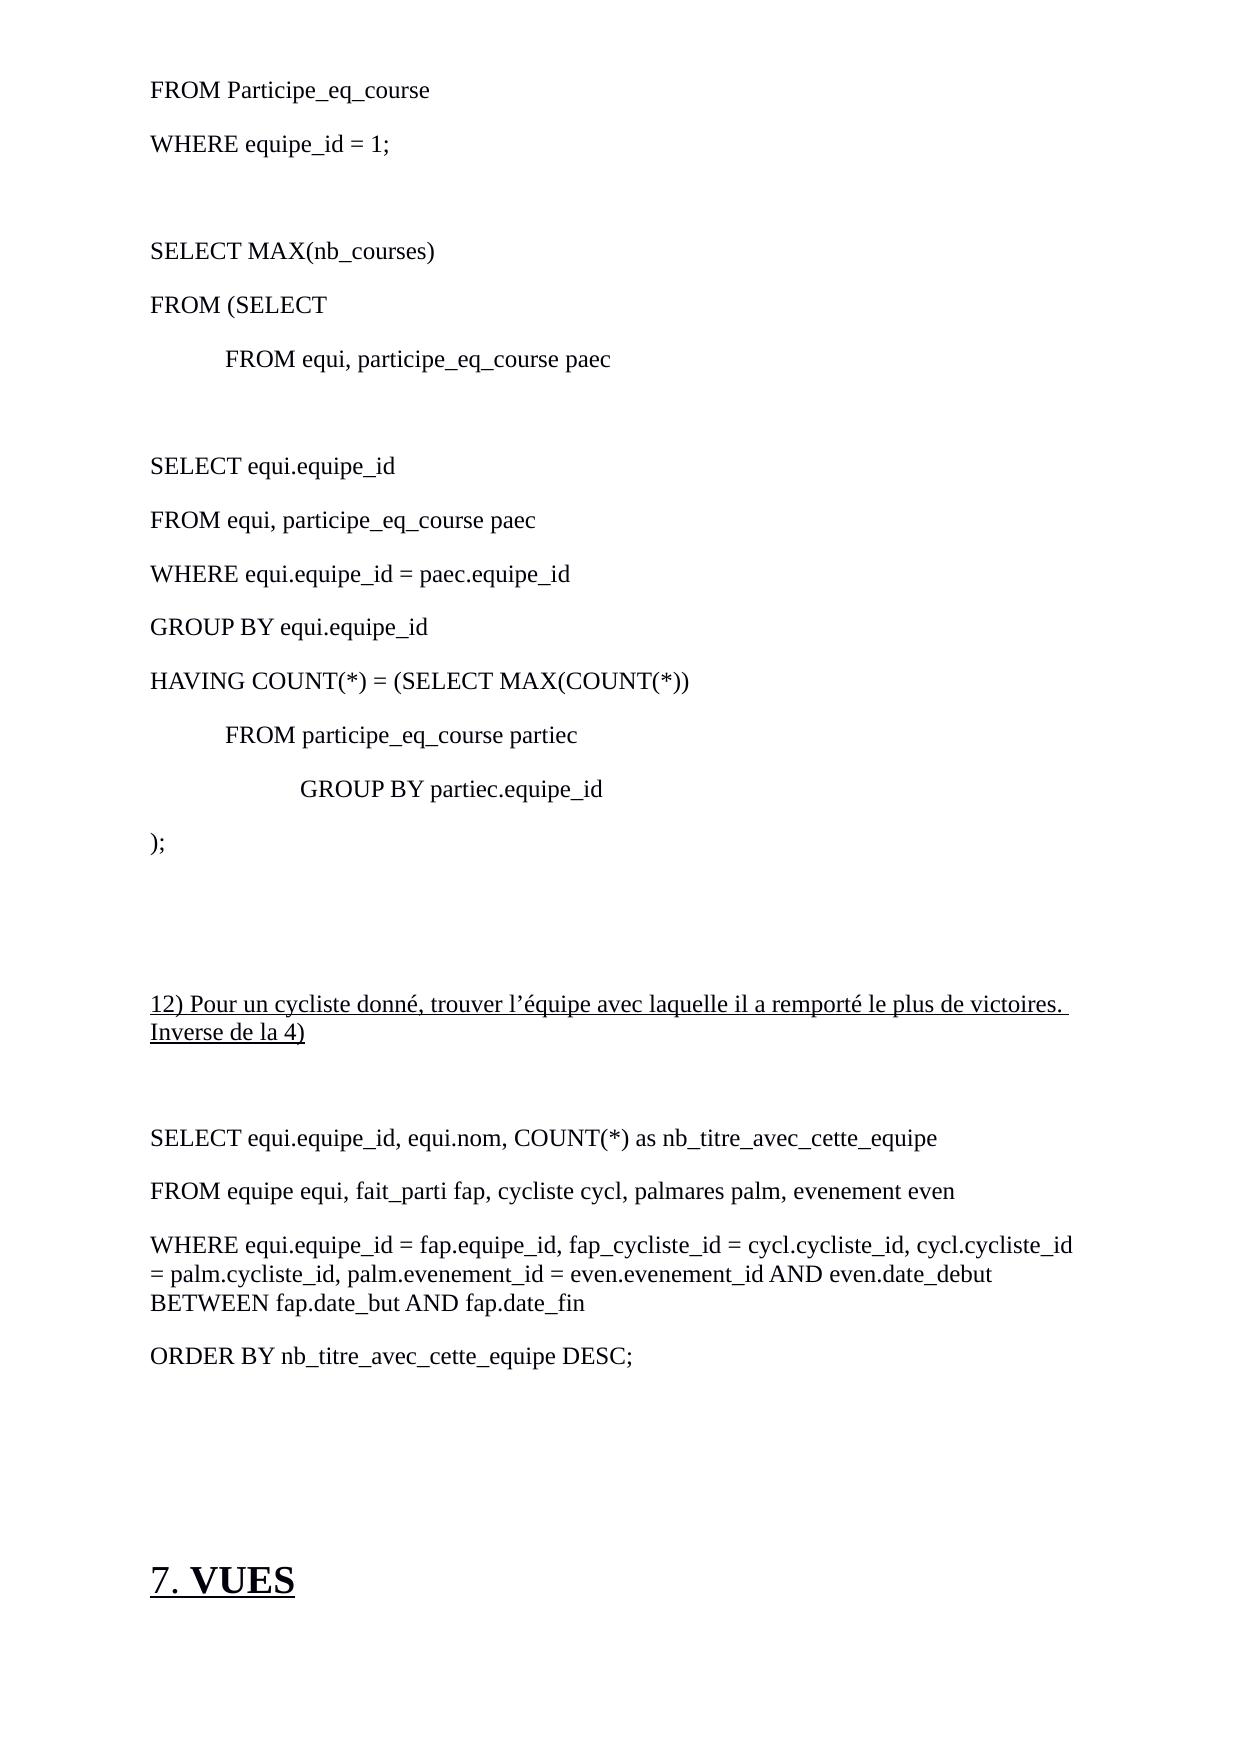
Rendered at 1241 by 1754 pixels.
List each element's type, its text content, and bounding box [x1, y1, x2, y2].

text WHERE equi.equipe_id = fap.equipe_id, fap_cycliste_id = cycl.cycliste_id, cycl.cycliste_id = palm.cycliste_id, palm.evenement_id = even.evenement_id AND even.date_debut BETWEEN fap.date_but AND fap.date_fin [150, 1230, 1090, 1316]
text 12) Pour un cycliste donné, trouver l’équipe avec laquelle il a remporté le plus de victoires. Inverse de la 4) [150, 989, 1090, 1046]
text FROM Participe_eq_course [150, 75, 1090, 104]
text FROM equipe equi, fait_parti fap, cycliste cycl, palmares palm, evenement even [150, 1176, 1090, 1205]
text WHERE equi.equipe_id = paec.equipe_id [150, 559, 1090, 587]
text FROM equi, participe_eq_course paec [150, 344, 1090, 372]
text FROM participe_eq_course partiec [150, 720, 1090, 749]
text GROUP BY equi.equipe_id [150, 612, 1090, 641]
text ORDER BY nb_titre_avec_cette_equipe DESC; [150, 1341, 1090, 1370]
text SELECT equi.equipe_id, equi.nom, COUNT(*) as nb_titre_avec_cette_equipe [150, 1123, 1090, 1151]
text SELECT MAX(nb_courses) [150, 236, 1090, 265]
text SELECT equi.equipe_id [150, 451, 1090, 480]
text 7. VUES [150, 1556, 1090, 1602]
text FROM equi, participe_eq_course paec [150, 505, 1090, 534]
text ); [150, 827, 1090, 856]
text GROUP BY partiec.equipe_id [150, 774, 1090, 802]
text HAVING COUNT(*) = (SELECT MAX(COUNT(*)) [150, 666, 1090, 695]
text FROM (SELECT [150, 290, 1090, 319]
text WHERE equipe_id = 1; [150, 129, 1090, 157]
